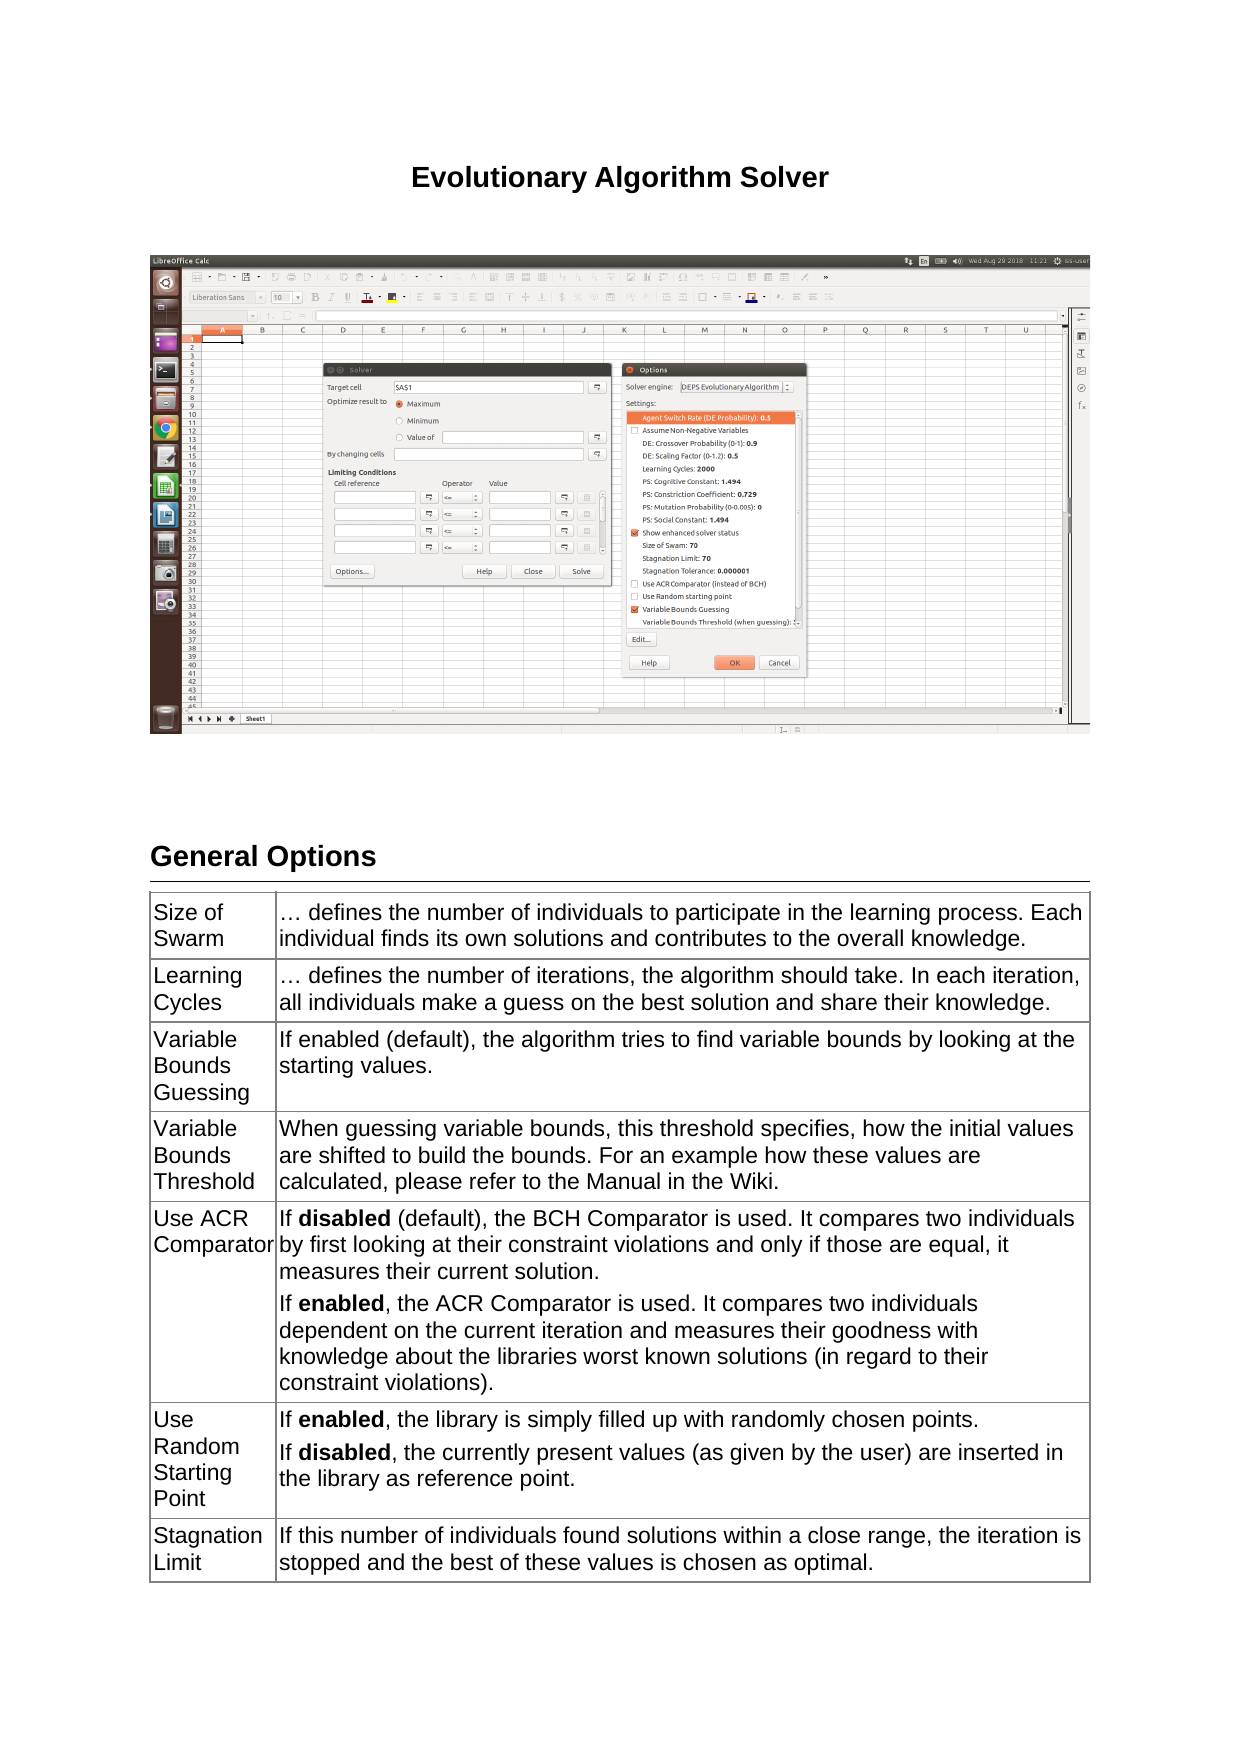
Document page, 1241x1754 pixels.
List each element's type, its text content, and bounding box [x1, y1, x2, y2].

table_cell Use ACR Comparator [151, 1202, 275, 1402]
table_cell If enabled, the library is simply filled up with randomly chosen points. If disabled, the currently present values (as given by the user) are inserted in the library as reference point. [277, 1403, 1089, 1518]
table_cell If disabled (default), the BCH Comparator is used. It compares two individuals by first looking at their constraint violations and only if those are equal, it measures their current solution. If enabled, the ACR Comparator is used. It compares two individuals dependent on the current iteration and measures their goodness with knowledge about the libraries worst known solutions (in regard to their constraint violations). [277, 1202, 1089, 1402]
table_cell Variable Bounds Threshold [151, 1112, 275, 1201]
table_cell If this number of individuals found solutions within a close range, the iteration is stopped and the best of these values is chosen as optimal. [277, 1519, 1089, 1581]
table_cell Stagnation Limit [151, 1519, 275, 1581]
table_header … defines the number of individuals to participate in the learning process. Each individual finds its own solutions and contributes to the overall knowledge. [277, 893, 1089, 958]
table_cell Learning Cycles [151, 960, 275, 1021]
picture [150, 255, 1091, 734]
subtitle Evolutionary Algorithm Solver [150, 160, 1090, 194]
table_cell Use Random Starting Point [151, 1403, 275, 1518]
table_header Size of Swarm [151, 893, 275, 958]
table_cell If enabled (default), the algorithm tries to find variable bounds by looking at the starting values. [277, 1023, 1089, 1111]
table_cell Variable Bounds Guessing [151, 1023, 275, 1111]
table_cell … defines the number of iterations, the algorithm should take. In each iteration, all individuals make a guess on the best solution and share their knowledge. [277, 960, 1089, 1021]
subtitle General Options [150, 839, 1090, 881]
table_cell When guessing variable bounds, this threshold specifies, how the initial values are shifted to build the bounds. For an example how these values are calculated, please refer to the Manual in the Wiki. [277, 1112, 1089, 1201]
